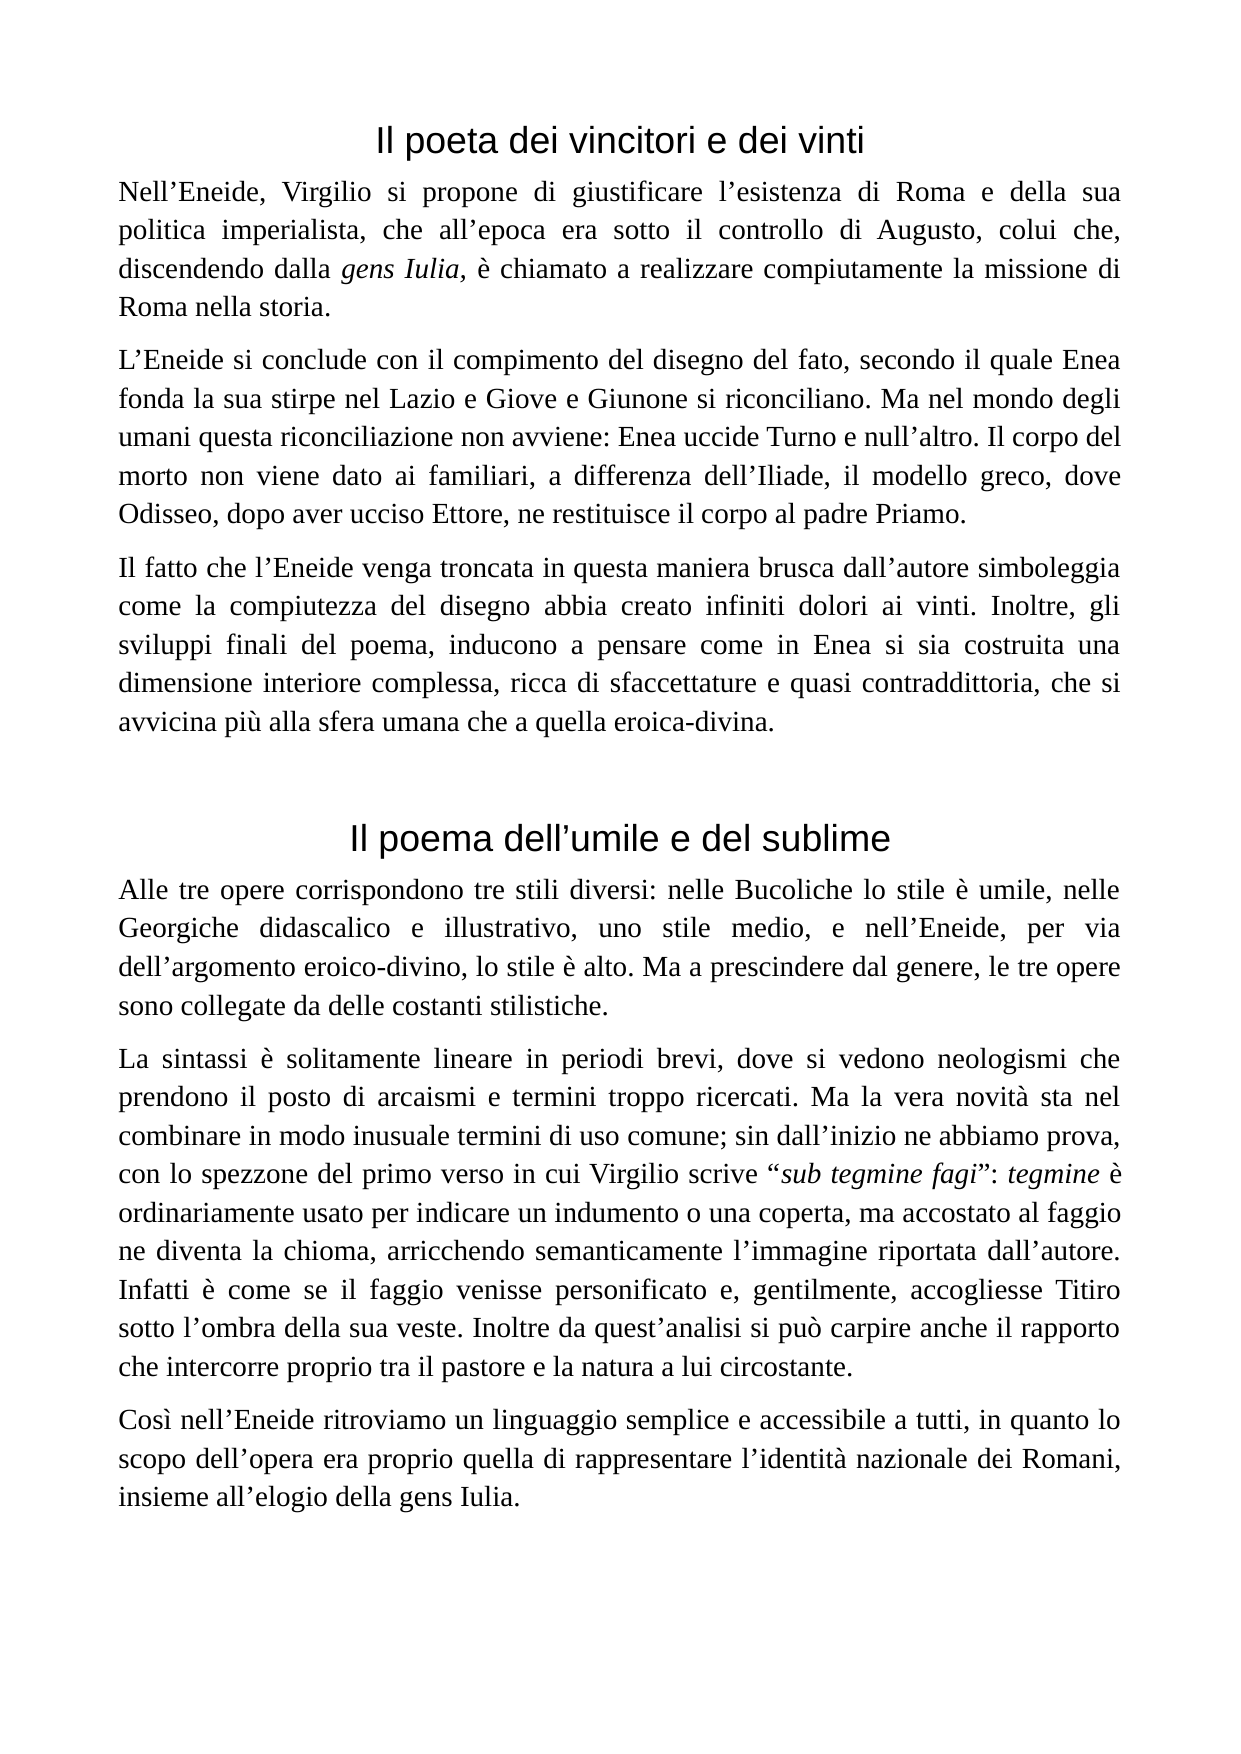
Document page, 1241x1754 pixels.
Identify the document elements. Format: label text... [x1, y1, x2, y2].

text Il fatto che l’Eneide venga troncata in questa maniera brusca dall’autore simboleggia come la compiutezza del disegno abbia creato infiniti dolori ai vinti. Inoltre, gli sviluppi finali del poema, inducono a pensare come in Enea si sia costruita una dimensione interiore complessa, ricca di sfaccettature e quasi contraddittoria, che si avvicina più alla sfera umana che a quella eroica-divina. [118, 550, 1122, 737]
text L’Eneide si conclude con il compimento del disegno del fato, secondo il quale Enea fonda la sua stirpe nel Lazio e Giove e Giunone si riconciliano. Ma nel mondo degli umani questa riconciliazione non avviene: Enea uccide Turno e null’altro. Il corpo del morto non viene dato ai familiari, a differenza dell’Iliade, il modello greco, dove Odisseo, dopo aver ucciso Ettore, ne restituisce il corpo al padre Priamo. [118, 342, 1122, 530]
text La sintassi è solitamente lineare in periodi brevi, dove si vedono neologismi che prendono il posto di arcaismi e termini troppo ricercati. Ma la vera novità sta nel combinare in modo inusuale termini di uso comune; sin dall’inizio ne abbiamo prova, con lo spezzone del primo verso in cui Virgilio scrive “sub tegmine fagi”: tegmine è ordinariamente usato per indicare un indumento o una coperta, ma accostato al faggio ne diventa la chioma, arricchendo semanticamente l’immagine riportata dall’autore. Infatti è come se il faggio venisse personificato e, gentilmente, accogliesse Titiro sotto l’ombra della sua veste. Inoltre da quest’analisi si può carpire anche il rapporto che intercorre proprio tra il pastore e la natura a lui circostante. [118, 1041, 1122, 1383]
text Alle tre opere corrispondono tre stili diversi: nelle Bucoliche lo stile è umile, nelle Georgiche didascalico e illustrativo, uno stile medio, e nell’Eneide, per via dell’argomento eroico-divino, lo stile è alto. Ma a prescindere dal genere, le tre opere sono collegate da delle costanti stilistiche. [118, 872, 1122, 1021]
subtitle Il poeta dei vincitori e dei vinti [118, 118, 1122, 161]
subtitle Il poema dell’umile e del sublime [118, 816, 1122, 859]
text Nell’Eneide, Virgilio si propone di giustificare l’esistenza di Roma e della sua politica imperialista, che all’epoca era sotto il controllo di Augusto, colui che, discendendo dalla gens Iulia, è chiamato a realizzare compiutamente la missione di Roma nella storia. [118, 174, 1122, 323]
text Così nell’Eneide ritroviamo un linguaggio semplice e accessibile a tutti, in quanto lo scopo dell’opera era proprio quella di rappresentare l’identità nazionale dei Romani, insieme all’elogio della gens Iulia. [118, 1402, 1122, 1513]
